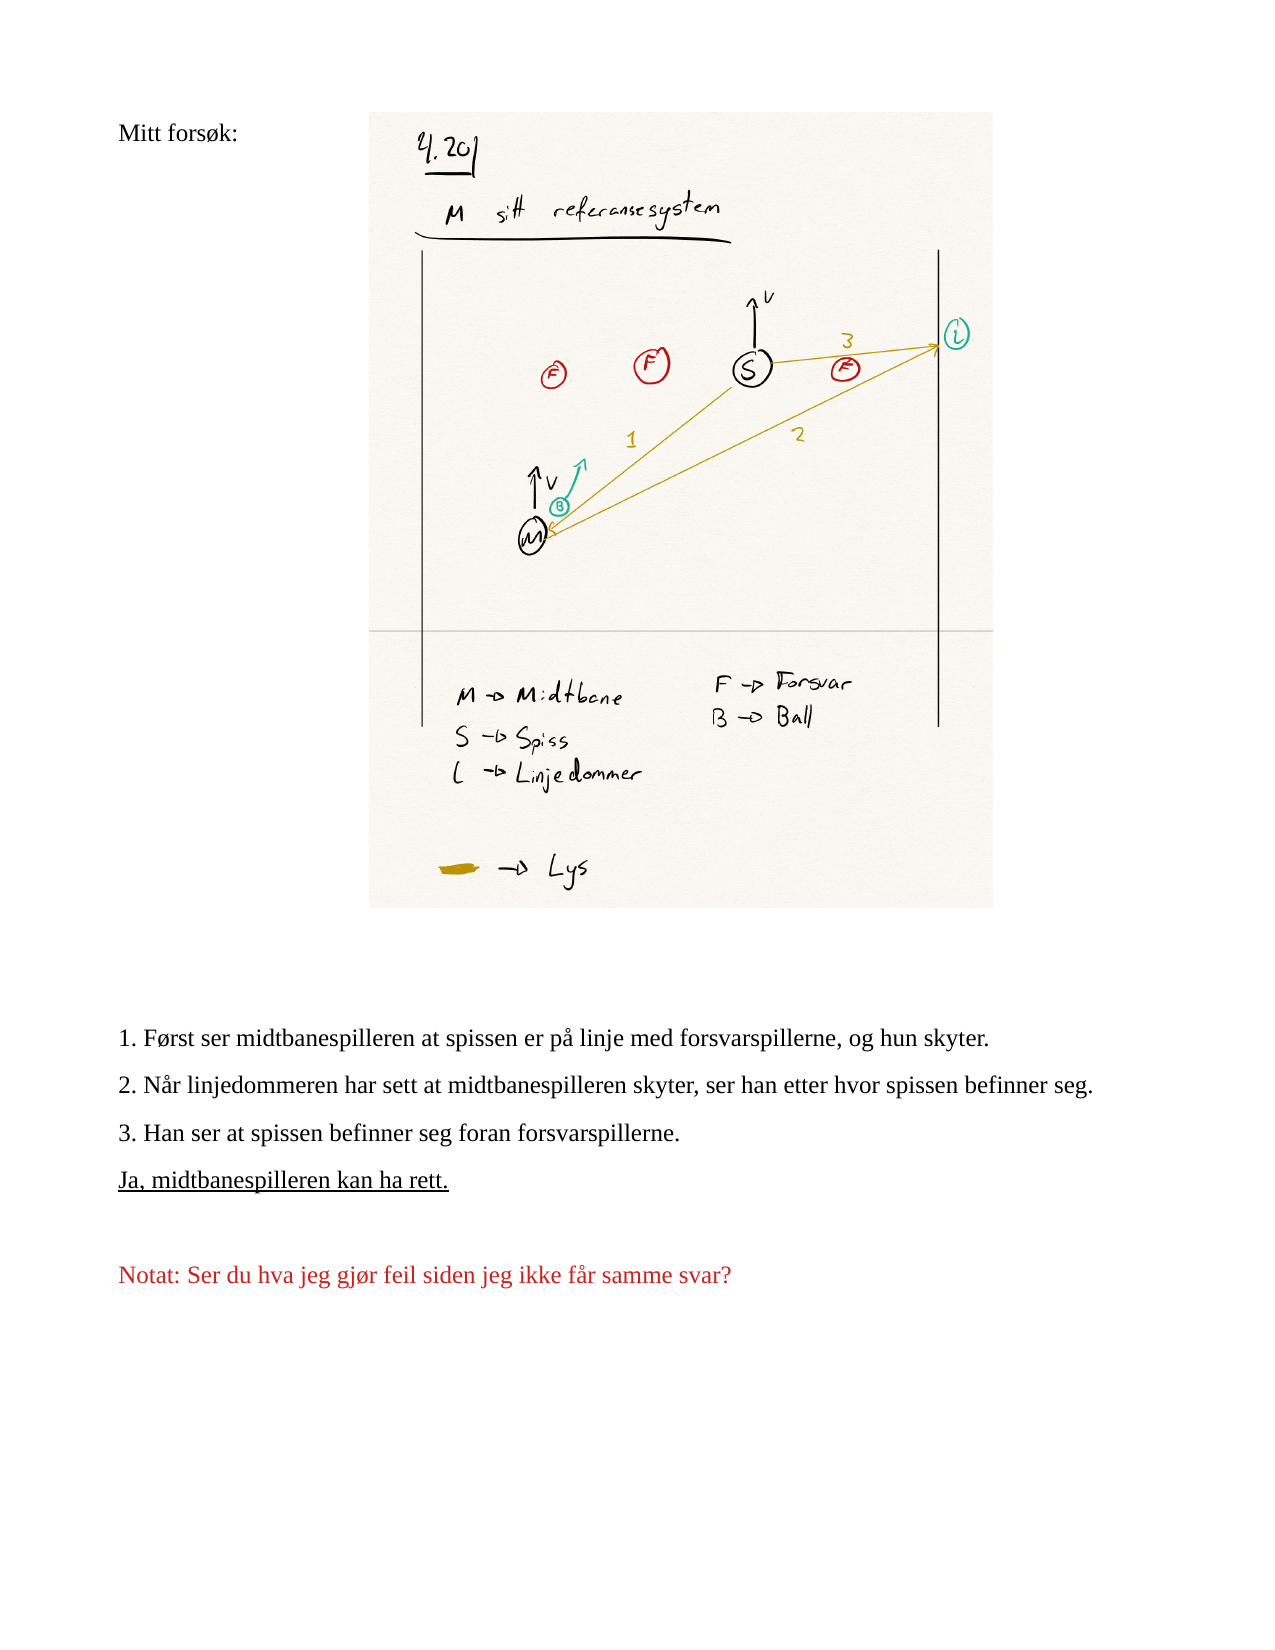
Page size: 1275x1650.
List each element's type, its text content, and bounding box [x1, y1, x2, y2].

picture [368, 112, 994, 908]
text 3. Han ser at spissen befinner seg foran forsvarspillerne. [118, 1118, 1157, 1147]
text [994, 118, 1157, 147]
text 1. Først ser midtbanespilleren at spissen er på linje med forsvarspillerne, og hun skyter. [118, 1023, 1157, 1051]
text Ja, midtbanespilleren kan ha rett. [118, 1165, 1157, 1194]
text 2. Når linjedommeren har sett at midtbanespilleren skyter, ser han etter hvor spissen befinner seg. [118, 1070, 1157, 1099]
text Notat: Ser du hva jeg gjør feil siden jeg ikke får samme svar? [118, 1261, 1157, 1289]
text Mitt forsøk: [118, 118, 368, 147]
